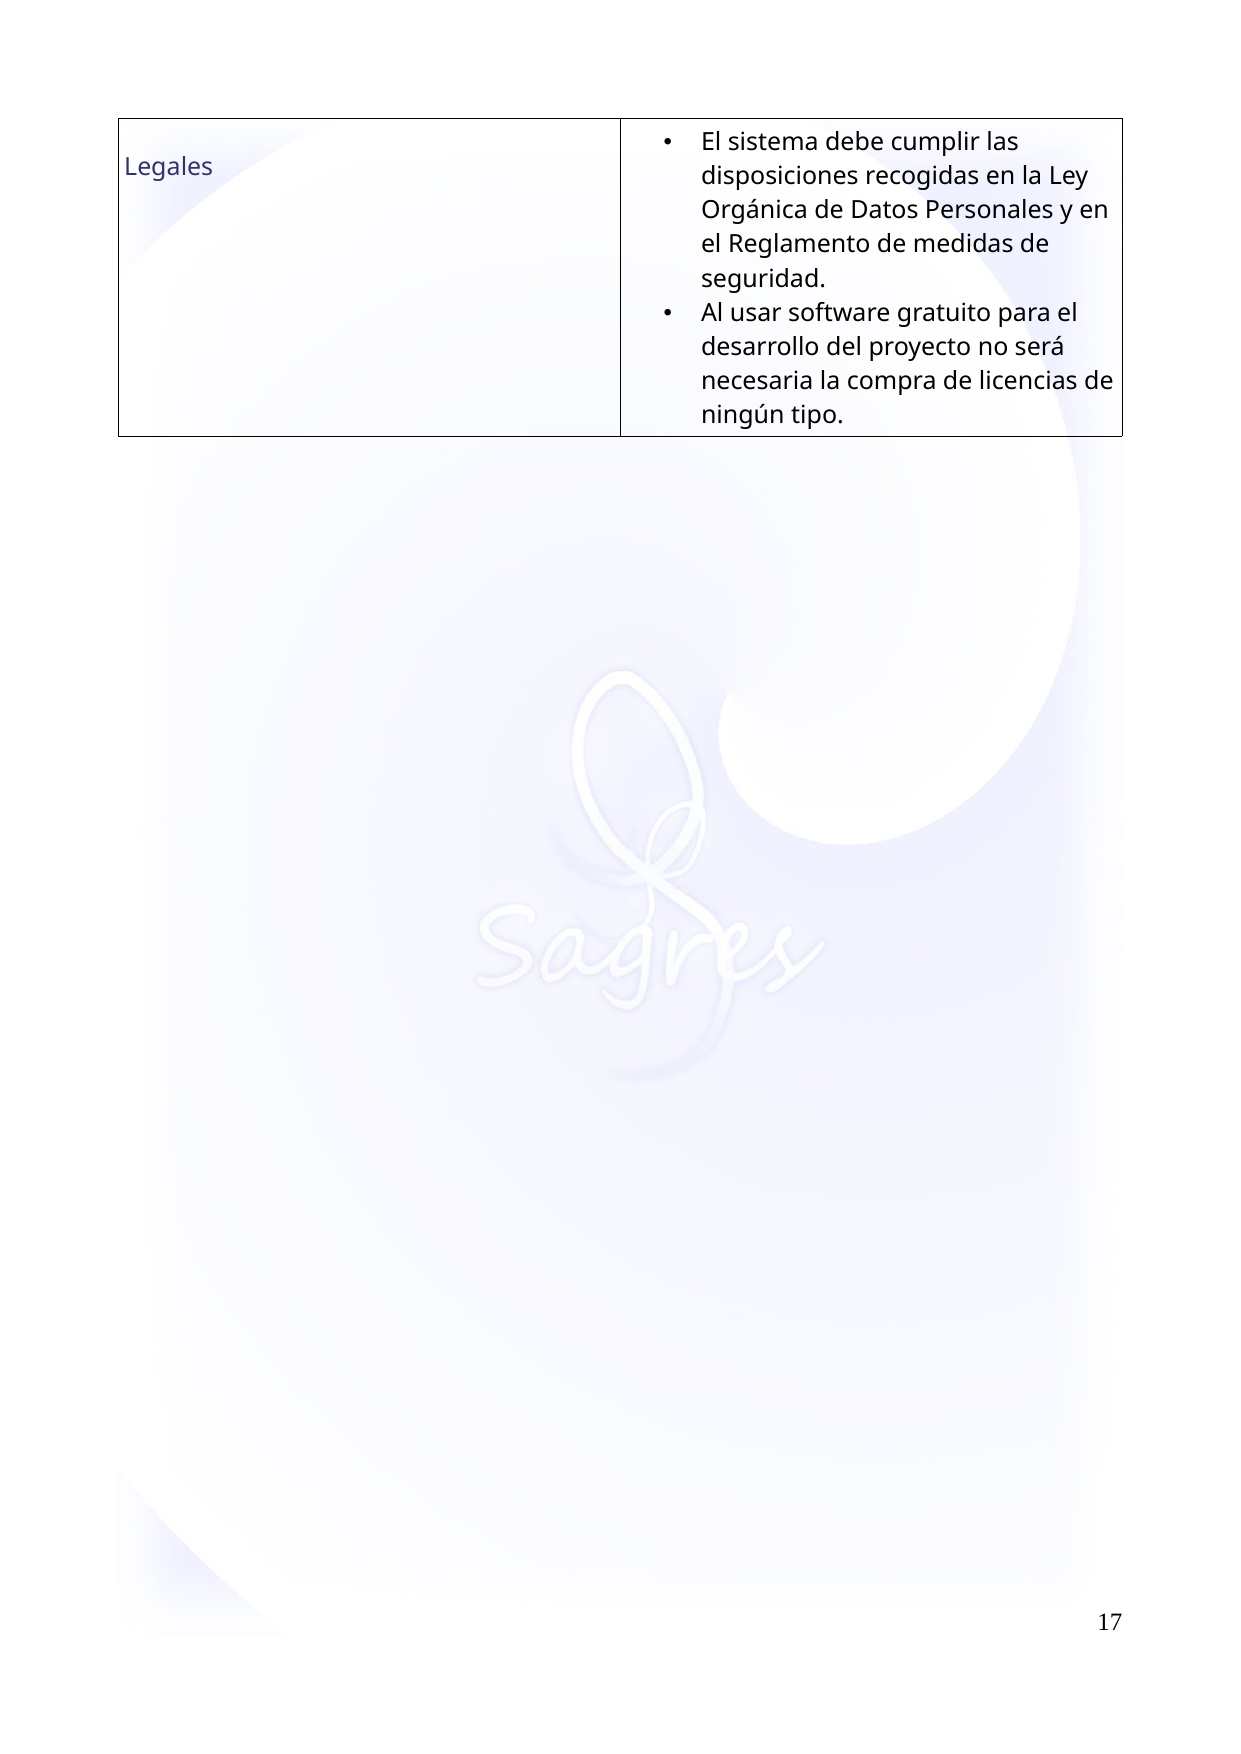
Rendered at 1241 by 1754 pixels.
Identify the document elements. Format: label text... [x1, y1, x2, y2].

table_cell El sistema debe cumplir las disposiciones recogidas en la Ley Orgánica de Datos Personales y en el Reglamento de medidas de seguridad. Al usar software gratuito para el desarrollo del proyecto no será necesaria la compra de licencias de ningún tipo. [621, 119, 1122, 436]
table_cell Legales [119, 119, 620, 436]
picture [118, 437, 1122, 1636]
